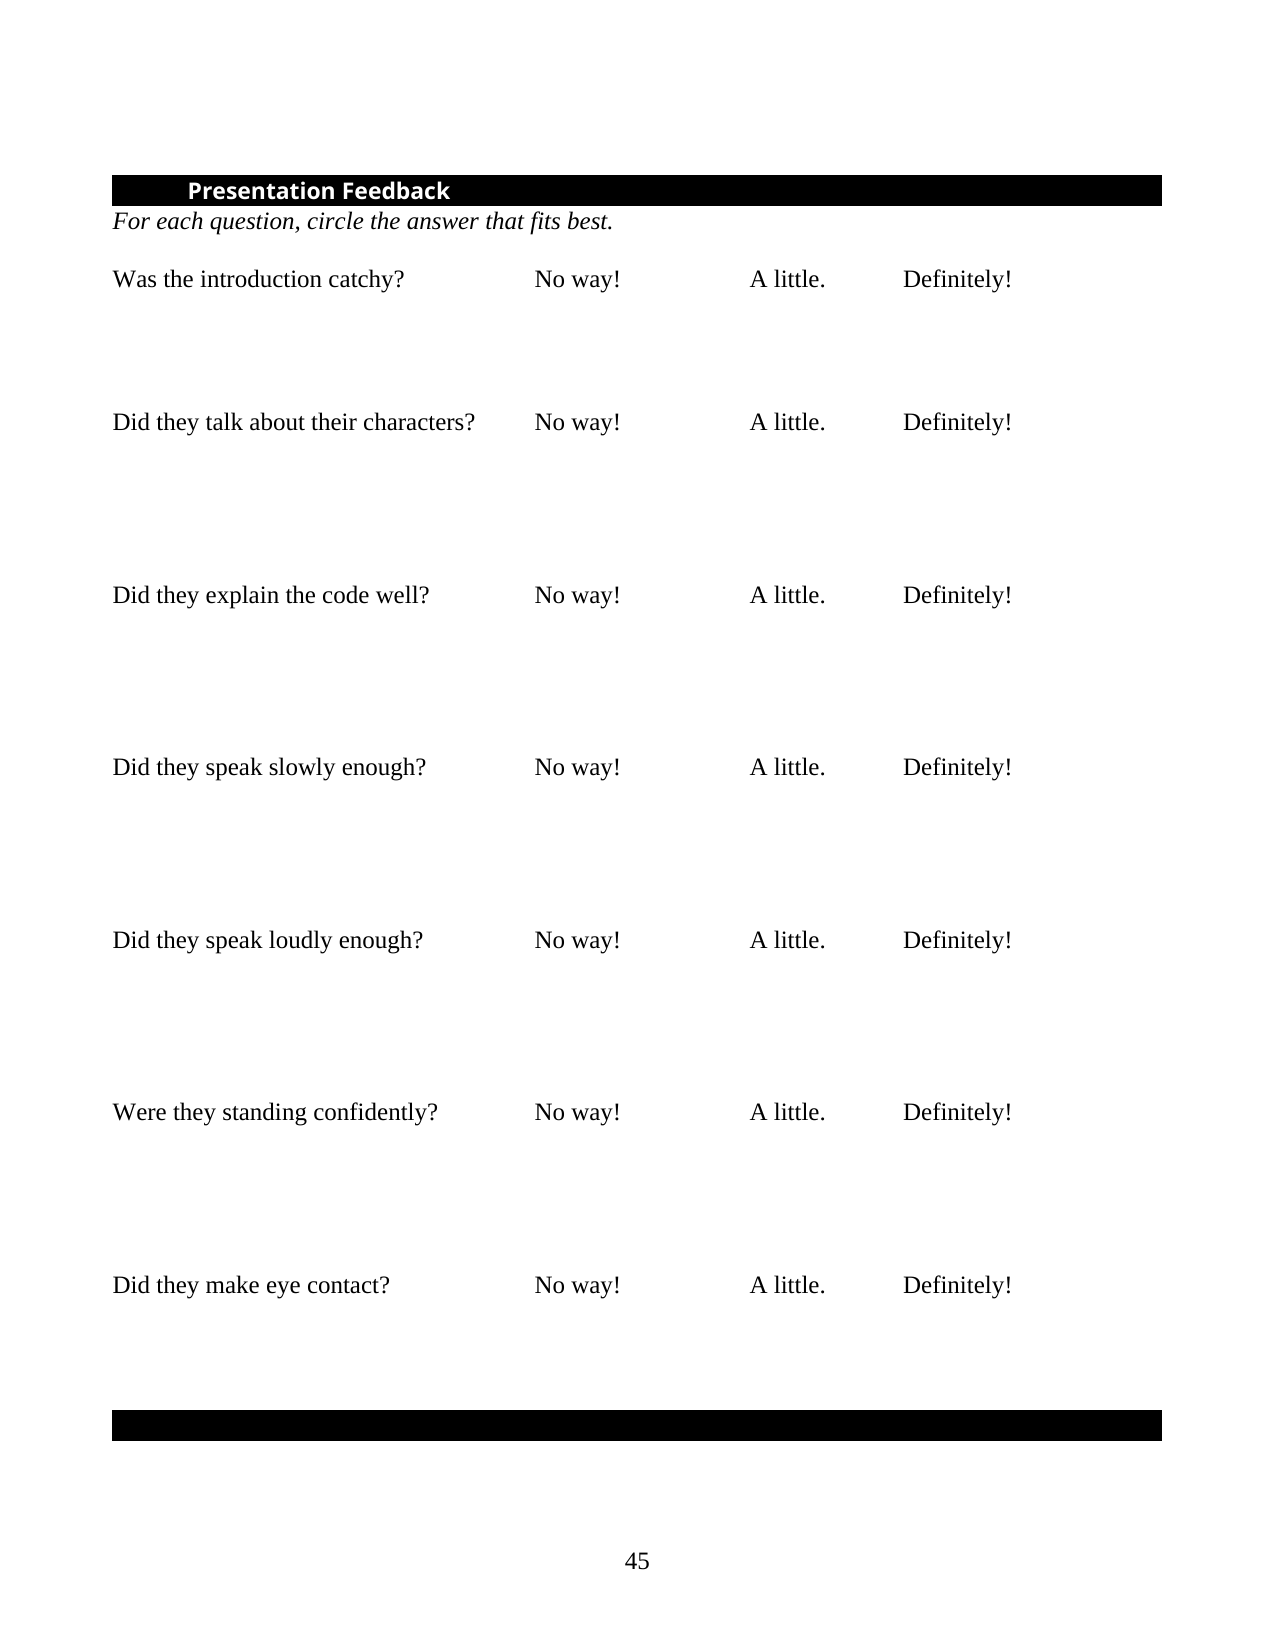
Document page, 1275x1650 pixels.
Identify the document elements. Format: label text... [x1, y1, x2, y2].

text Did they explain the code well? No way! A little. Definitely! [112, 580, 1162, 609]
text Did they make eye contact? No way! A little. Definitely! [112, 1270, 1162, 1299]
text Did they speak loudly enough? No way! A little. Definitely! [112, 925, 1162, 954]
text Was the introduction catchy? No way! A little. Definitely! [112, 264, 1162, 292]
text Did they talk about their characters? No way! A little. Definitely! [112, 407, 1162, 436]
text Were they standing confidently? No way! A little. Definitely! [112, 1097, 1162, 1126]
text Did they speak slowly enough? No way! A little. Definitely! [112, 752, 1162, 781]
text For each question, circle the answer that fits best. [112, 206, 1162, 235]
subtitle Presentation Feedback [112, 175, 1162, 206]
